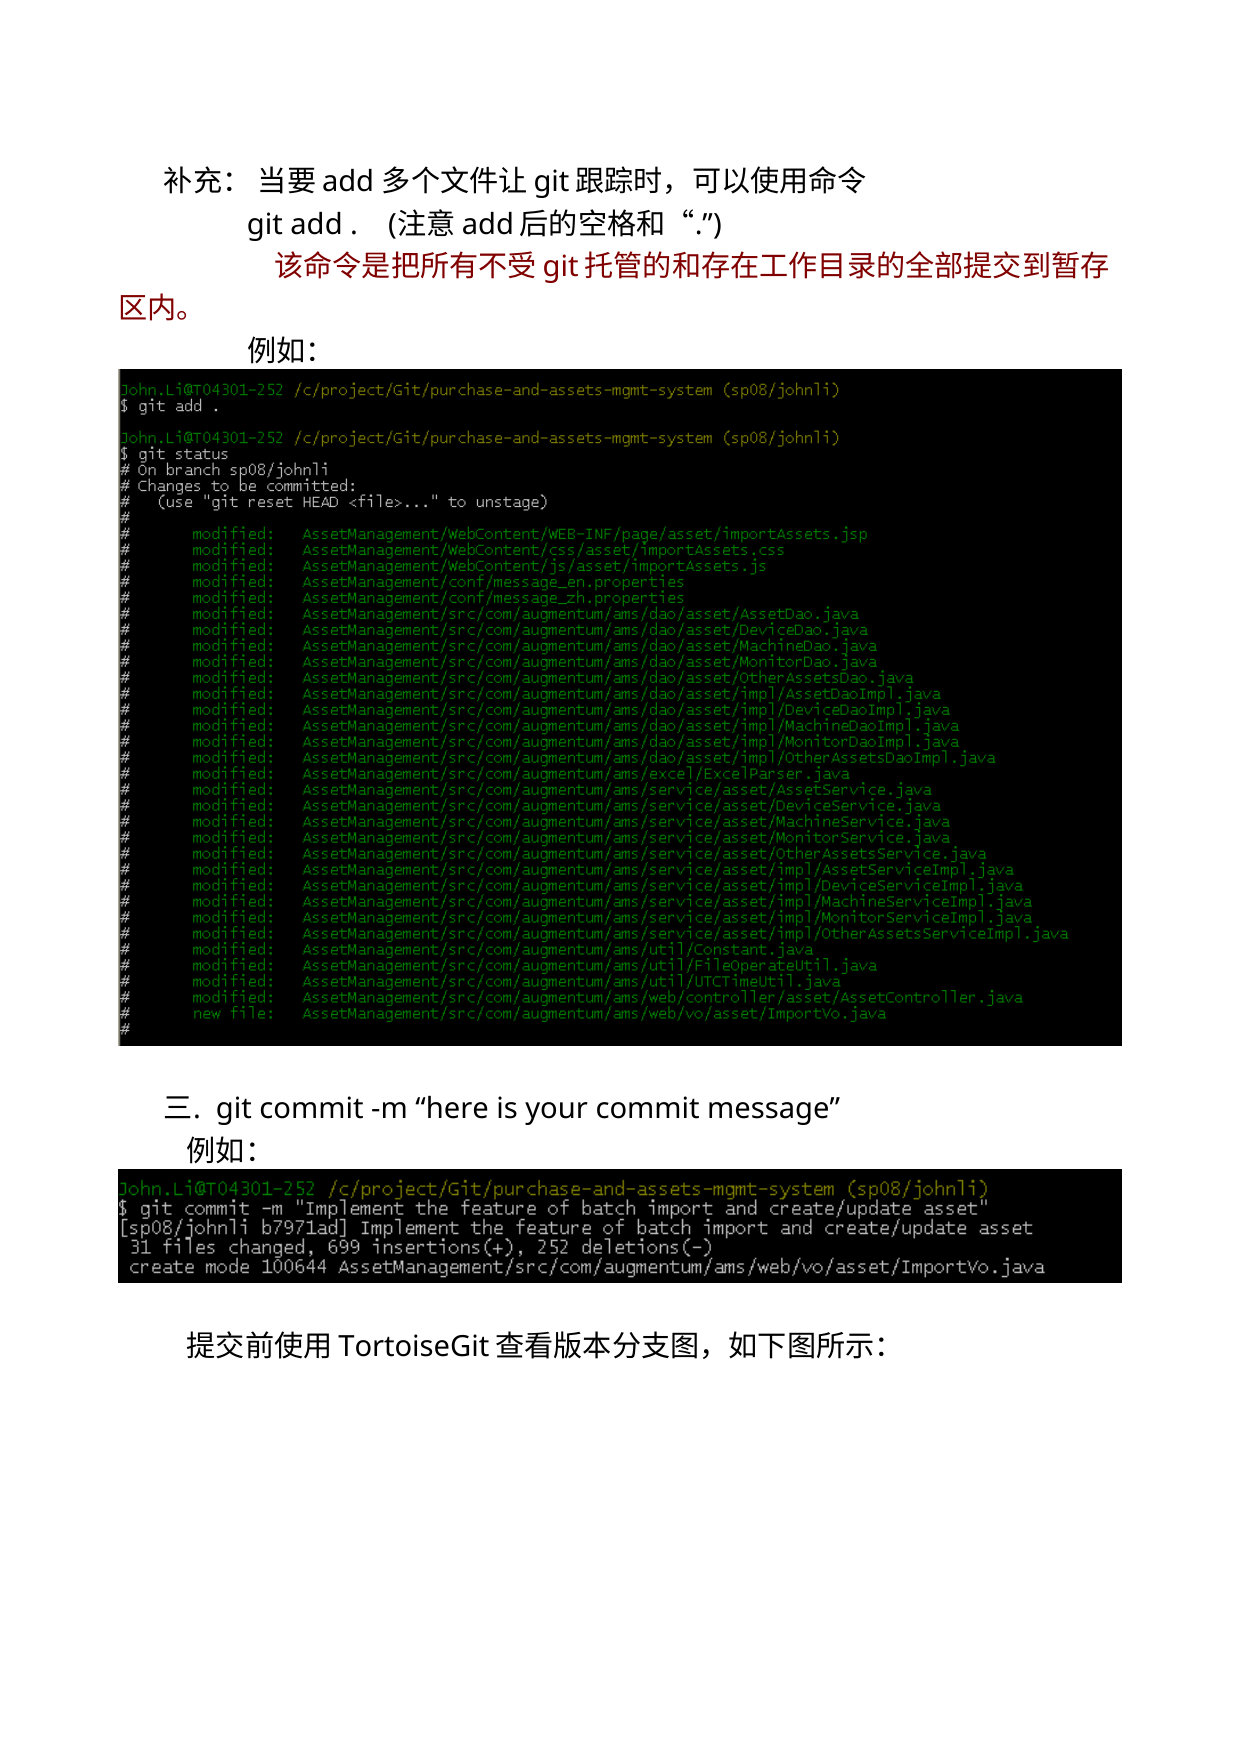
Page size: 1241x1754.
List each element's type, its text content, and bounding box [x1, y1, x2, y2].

text 补充： 当要add 多个文件让git跟踪时，可以使用命令 [118, 158, 1122, 200]
text 例如： [118, 1127, 1122, 1169]
text 该命令是把所有不受git托管的和存在工作目录的全部提交到暂存区内。 [118, 243, 1122, 327]
text git add . (注意add后的空格和“.”) [118, 200, 1122, 243]
text 提交前使用TortoiseGit查看版本分支图，如下图所示： [118, 1322, 1122, 1365]
text 例如： [118, 327, 1122, 369]
picture [118, 1169, 1122, 1283]
picture [118, 369, 1122, 1046]
text 三. git commit -m “here is your commit message” [118, 1085, 1122, 1127]
